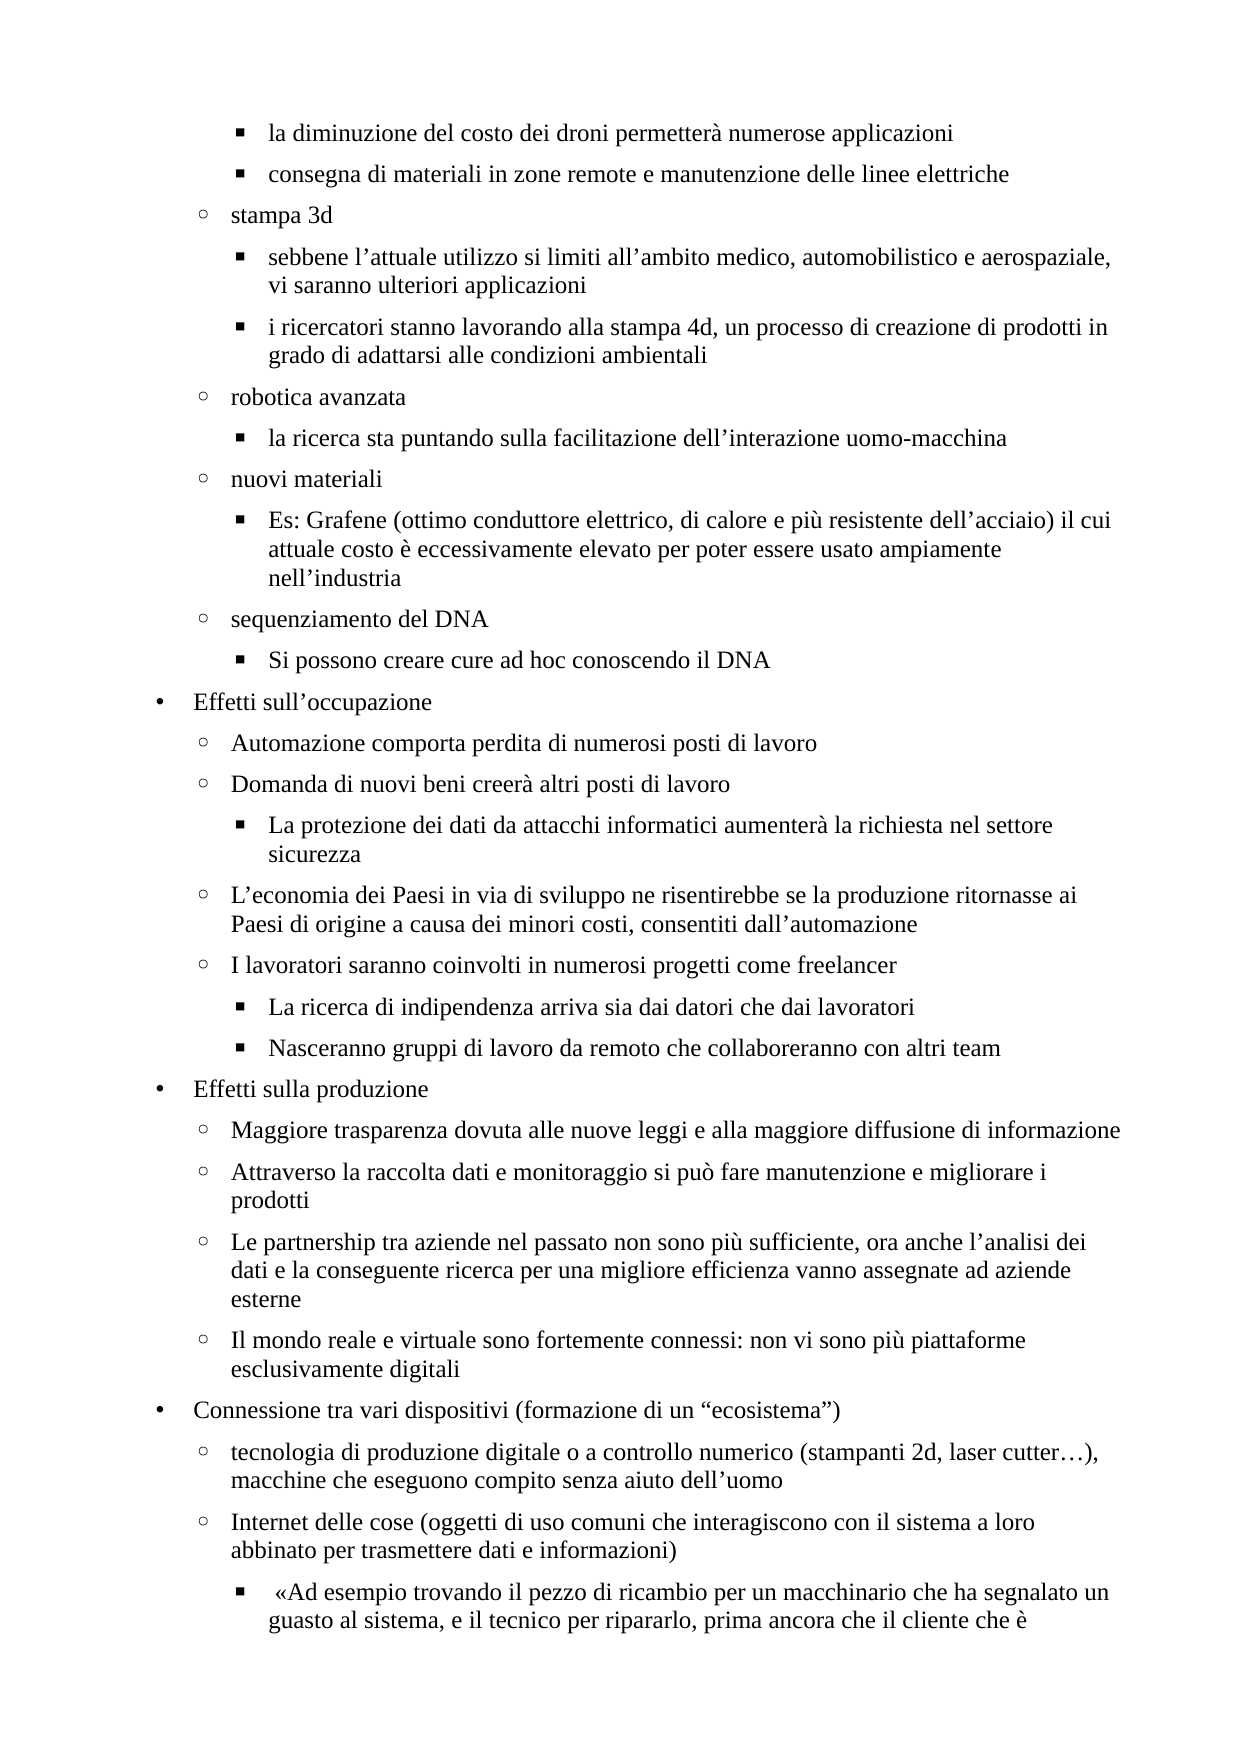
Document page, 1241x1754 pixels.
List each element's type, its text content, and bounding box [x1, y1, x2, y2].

list Le partnership tra aziende nel passato non sono più sufficiente, ora anche l’analisi dei dati e la conseguente ricerca per una migliore efficienza vanno assegnate ad aziende esterne [193, 1227, 1122, 1313]
list Il mondo reale e virtuale sono fortemente connessi: non vi sono più piattaforme esclusivamente digitali [193, 1326, 1122, 1383]
list Internet delle cose (oggetti di uso comuni che interagiscono con il sistema a loro abbinato per trasmettere dati e informazioni) [193, 1507, 1122, 1564]
list La protezione dei dati da attacchi informatici aumenterà la richiesta nel settore sicurezza [231, 811, 1122, 868]
list la diminuzione del costo dei droni permetterà numerose applicazioni [231, 118, 1122, 147]
list la ricerca sta puntando sulla facilitazione dell’interazione uomo-macchina [231, 423, 1122, 452]
list nuovi materiali [193, 464, 1122, 493]
list Effetti sulla produzione [156, 1074, 1122, 1103]
list Effetti sull’occupazione [156, 687, 1122, 716]
list consegna di materiali in zone remote e manutenzione delle linee elettriche [231, 159, 1122, 188]
list Si possono creare cure ad hoc conoscendo il DNA [231, 646, 1122, 674]
list robotica avanzata [193, 382, 1122, 411]
list L’economia dei Paesi in via di sviluppo ne risentirebbe se la produzione ritornasse ai Paesi di origine a causa dei minori costi, consentiti dall’automazione [193, 881, 1122, 938]
list La ricerca di indipendenza arriva sia dai datori che dai lavoratori [231, 992, 1122, 1021]
list I lavoratori saranno coinvolti in numerosi progetti come freelancer [193, 951, 1122, 979]
list Es: Grafene (ottimo conduttore elettrico, di calore e più resistente dell’acciaio) il cui attuale costo è eccessivamente elevato per poter essere usato ampiamente nell’industria [231, 506, 1122, 592]
list tecnologia di produzione digitale o a controllo numerico (stampanti 2d, laser cutter…), macchine che eseguono compito senza aiuto dell’uomo [193, 1437, 1122, 1494]
list Connessione tra vari dispositivi (formazione di un “ecosistema”) [156, 1396, 1122, 1424]
list i ricercatori stanno lavorando alla stampa 4d, un processo di creazione di prodotti in grado di adattarsi alle condizioni ambientali [231, 312, 1122, 369]
list Nasceranno gruppi di lavoro da remoto che collaboreranno con altri team [231, 1033, 1122, 1062]
list sequenziamento del DNA [193, 604, 1122, 633]
list sebbene l’attuale utilizzo si limiti all’ambito medico, automobilistico e aerospaziale, vi saranno ulteriori applicazioni [231, 242, 1122, 299]
list Automazione comporta perdita di numerosi posti di lavoro [193, 728, 1122, 757]
list Maggiore trasparenza dovuta alle nuove leggi e alla maggiore diffusione di informazione [193, 1116, 1122, 1144]
list «Ad esempio trovando il pezzo di ricambio per un macchinario che ha segnalato un guasto al sistema, e il tecnico per ripararlo, prima ancora che il cliente che è [231, 1577, 1122, 1634]
list Domanda di nuovi beni creerà altri posti di lavoro [193, 769, 1122, 798]
list stampa 3d [193, 201, 1122, 229]
list Attraverso la raccolta dati e monitoraggio si può fare manutenzione e migliorare i prodotti [193, 1157, 1122, 1214]
